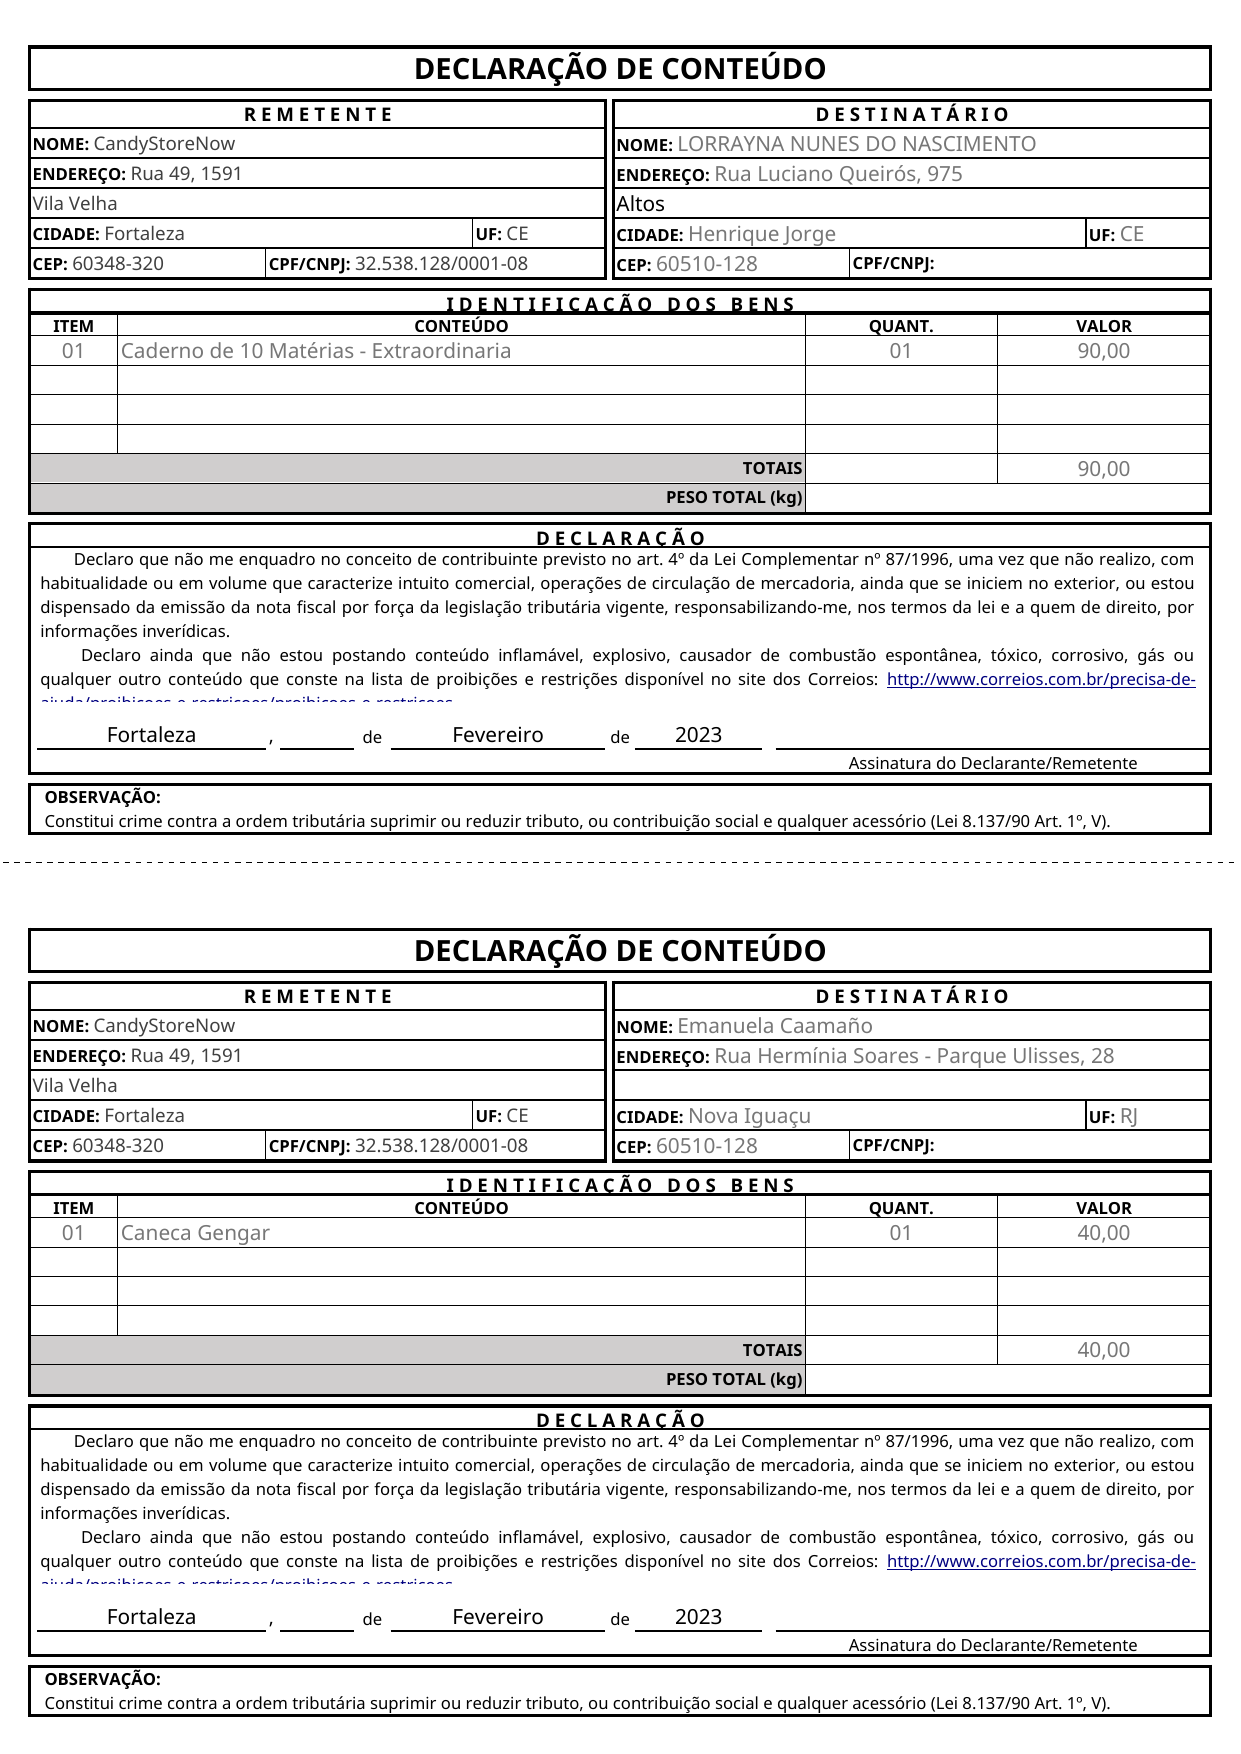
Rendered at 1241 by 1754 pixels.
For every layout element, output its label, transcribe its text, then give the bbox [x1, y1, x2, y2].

table_cell [30, 91, 605, 99]
table_cell [31, 1277, 117, 1305]
table_cell , [266, 1584, 280, 1630]
table_cell [118, 395, 805, 423]
table_cell Fortaleza [37, 702, 266, 748]
table_cell 01 [806, 336, 997, 364]
table_cell Fevereiro [391, 702, 605, 748]
table_cell PESO TOTAL (kg) [31, 484, 805, 512]
table_cell [280, 1584, 354, 1630]
table_cell CEP: 60510-128 [615, 249, 849, 277]
table_cell CPF/CNPJ: [850, 1131, 1209, 1159]
table_cell OBSERVAÇÃO: Constitui crime contra a ordem tributária suprimir ou reduzir tributo, ou contribuição social e qualquer acessório (Lei 8.137/90 Art. 1º, V). [31, 1668, 1209, 1714]
table_cell 90,00 [998, 454, 1209, 482]
table_cell [31, 1248, 117, 1276]
table_cell [30, 515, 1211, 522]
table_cell [31, 1306, 117, 1335]
table_cell [607, 99, 612, 277]
table_cell 90,00 [998, 336, 1209, 364]
table_cell [31, 548, 37, 702]
table_cell ENDEREÇO: Rua Luciano Queirós, 975 [615, 159, 1209, 187]
table_cell de [354, 1584, 391, 1630]
table_cell [776, 702, 1209, 748]
table_cell [118, 1248, 805, 1276]
table_cell [118, 1277, 805, 1305]
table_cell [605, 91, 613, 99]
table_cell Altos [615, 189, 1209, 217]
table_cell CEP: 60510-128 [615, 1131, 849, 1159]
table_cell [806, 484, 1209, 512]
table_header DECLARAÇÃO DE CONTEÚDO [31, 49, 1209, 88]
table_cell de [605, 702, 635, 748]
table_cell Fortaleza [37, 1584, 266, 1630]
table_cell [607, 981, 612, 1159]
table_cell [31, 1630, 37, 1654]
table_cell I D E N T I F I C A Ç Ã O D O S B E N S [31, 291, 1209, 311]
table_cell de [354, 702, 391, 748]
table_cell [1058, 1657, 1211, 1664]
table_cell UF: RJ [1087, 1101, 1209, 1129]
table_cell [806, 1336, 997, 1364]
table_cell CIDADE: Nova Iguaçu [615, 1101, 1085, 1129]
table_cell [635, 1632, 762, 1654]
table_cell ENDEREÇO: Rua 49, 1591 [31, 159, 604, 187]
table_cell TOTAIS [31, 1336, 805, 1364]
table_cell CONTEÚDO [118, 1196, 805, 1217]
table_cell CIDADE: Fortaleza [31, 219, 472, 247]
table_cell [31, 395, 117, 423]
table_cell Caneca Gengar [118, 1218, 805, 1246]
table_cell [998, 1248, 1209, 1276]
table_cell [280, 750, 354, 772]
table_cell CEP: 60348-320 [31, 249, 265, 277]
table_cell 2023 [635, 1584, 762, 1630]
table_cell ITEM [31, 315, 117, 335]
table_cell [30, 775, 1058, 783]
table_cell [391, 750, 605, 772]
table_cell 40,00 [998, 1218, 1209, 1246]
table_cell [998, 1277, 1209, 1305]
table_cell [806, 1248, 997, 1276]
table_cell [31, 1430, 37, 1584]
table_cell ITEM [31, 1196, 117, 1217]
table_cell [280, 1632, 354, 1654]
table_cell D E C L A R A Ç Ã O [31, 1408, 1209, 1428]
table_cell [391, 1632, 605, 1654]
table_cell [30, 1397, 1211, 1404]
table_cell Assinatura do Declarante/Remetente [776, 750, 1209, 772]
table_cell UF: CE [473, 219, 604, 247]
table_cell [30, 277, 1211, 288]
table_cell Assinatura do Declarante/Remetente [776, 1632, 1209, 1654]
table_cell NOME: LORRAYNA NUNES DO NASCIMENTO [615, 129, 1209, 157]
table_cell [998, 395, 1209, 423]
table_cell [806, 1306, 997, 1335]
table_cell R E M E T E N T E [31, 102, 604, 127]
table_cell [762, 702, 776, 772]
table_cell [806, 366, 997, 394]
table_cell CPF/CNPJ: 32.538.128/0001-08 [266, 249, 604, 277]
table_cell NOME: CandyStoreNow [31, 129, 604, 157]
table_cell 01 [31, 336, 117, 364]
table_cell CEP: 60348-320 [31, 1131, 265, 1159]
table_cell [266, 1630, 280, 1654]
table_cell Caderno de 10 Matérias - Extraordinaria [118, 336, 805, 364]
table_cell [615, 1071, 1209, 1099]
table_cell CONTEÚDO [118, 315, 805, 335]
table_cell R E M E T E N T E [31, 984, 604, 1009]
table_cell VALOR [998, 1196, 1209, 1217]
table_cell QUANT. [806, 1196, 997, 1217]
table_cell VALOR [998, 315, 1209, 335]
table_cell [776, 1584, 1209, 1630]
table_cell [613, 973, 1211, 981]
table_cell [118, 425, 805, 453]
table_cell ENDEREÇO: Rua 49, 1591 [31, 1041, 604, 1069]
table_cell [31, 425, 117, 453]
table_cell Declaro que não me enquadro no conceito de contribuinte previsto no art. 4º da Lei Complementar nº 87/1996, uma vez que não realizo, com habitualidade ou em volume que caracterize intuito comercial, operações de circulação de mercadoria, ainda que se iniciem no exterior, ou estou dispensado da emissão da nota fiscal por força da legislação tributária vigente, responsabilizando-me, nos termos da lei e a quem de direito, por informações inverídicas. Declaro ainda que não estou postando conteúdo inflamável, explosivo, causador de combustão espontânea, tóxico, corrosivo, gás ou qualquer outro conteúdo que conste na lista de proibições e restrições disponível no site dos Correios: http://www.correios.com.br/precisa-de-ajuda/proibicoes-e-restricoes/proibicoes-e-restricoes. [37, 548, 1209, 702]
table_cell Declaro que não me enquadro no conceito de contribuinte previsto no art. 4º da Lei Complementar nº 87/1996, uma vez que não realizo, com habitualidade ou em volume que caracterize intuito comercial, operações de circulação de mercadoria, ainda que se iniciem no exterior, ou estou dispensado da emissão da nota fiscal por força da legislação tributária vigente, responsabilizando-me, nos termos da lei e a quem de direito, por informações inverídicas. Declaro ainda que não estou postando conteúdo inflamável, explosivo, causador de combustão espontânea, tóxico, corrosivo, gás ou qualquer outro conteúdo que conste na lista de proibições e restrições disponível no site dos Correios: http://www.correios.com.br/precisa-de-ajuda/proibicoes-e-restricoes/proibicoes-e-restricoes. [37, 1430, 1209, 1584]
table_header DECLARAÇÃO DE CONTEÚDO [31, 931, 1209, 970]
table_cell Vila Velha [31, 1071, 604, 1099]
table_cell [30, 1657, 1058, 1664]
table_cell D E C L A R A Ç Ã O [31, 525, 1209, 546]
table_cell PESO TOTAL (kg) [31, 1365, 805, 1394]
table_cell Vila Velha [31, 189, 604, 217]
table_cell [635, 750, 762, 772]
table_cell CIDADE: Henrique Jorge [615, 219, 1085, 247]
table_cell [31, 1584, 37, 1630]
table_cell QUANT. [806, 315, 997, 335]
table_cell [806, 1277, 997, 1305]
table_cell , [266, 702, 280, 748]
table_cell [998, 425, 1209, 453]
table_cell [1058, 775, 1211, 783]
table_cell UF: CE [473, 1101, 604, 1129]
table_cell [30, 973, 605, 981]
table_cell Fevereiro [391, 1584, 605, 1630]
table_cell [998, 1306, 1209, 1335]
table_cell [806, 395, 997, 423]
table_cell [998, 366, 1209, 394]
table_cell [354, 748, 391, 772]
table_cell NOME: Emanuela Caamaño [615, 1011, 1209, 1039]
table_cell [118, 1306, 805, 1335]
table_cell [605, 973, 613, 981]
table_cell [37, 750, 266, 772]
table_cell [354, 1630, 391, 1654]
table_cell [266, 748, 280, 772]
table_cell CPF/CNPJ: 32.538.128/0001-08 [266, 1131, 604, 1159]
table_cell [37, 1632, 266, 1654]
table_cell [118, 366, 805, 394]
table_cell I D E N T I F I C A Ç Ã O D O S B E N S [31, 1173, 1209, 1193]
table_cell 40,00 [998, 1336, 1209, 1364]
table_cell D E S T I N A T Á R I O [615, 102, 1209, 127]
table_cell [280, 702, 354, 748]
table_cell [31, 748, 37, 772]
table_cell [31, 702, 37, 748]
table_cell [762, 1584, 776, 1654]
table_cell CIDADE: Fortaleza [31, 1101, 472, 1129]
table_cell [613, 91, 1211, 99]
table_cell OBSERVAÇÃO: Constitui crime contra a ordem tributária suprimir ou reduzir tributo, ou contribuição social e qualquer acessório (Lei 8.137/90 Art. 1º, V). [31, 786, 1209, 832]
table_cell [806, 1365, 1209, 1394]
table_cell [806, 454, 997, 482]
table_cell [806, 425, 997, 453]
table_cell D E S T I N A T Á R I O [615, 984, 1209, 1009]
table_cell ENDEREÇO: Rua Hermínia Soares - Parque Ulisses, 28 [615, 1041, 1209, 1069]
table_cell [605, 748, 635, 772]
table_cell 01 [31, 1218, 117, 1246]
table_cell [30, 1159, 1211, 1170]
table_cell 01 [806, 1218, 997, 1246]
table_cell TOTAIS [31, 454, 805, 482]
table_cell CPF/CNPJ: [850, 249, 1209, 277]
table_cell NOME: CandyStoreNow [31, 1011, 604, 1039]
table_cell [605, 1630, 635, 1654]
table_cell UF: CE [1087, 219, 1209, 247]
table_cell [31, 366, 117, 394]
table_cell de [605, 1584, 635, 1630]
table_cell 2023 [635, 702, 762, 748]
